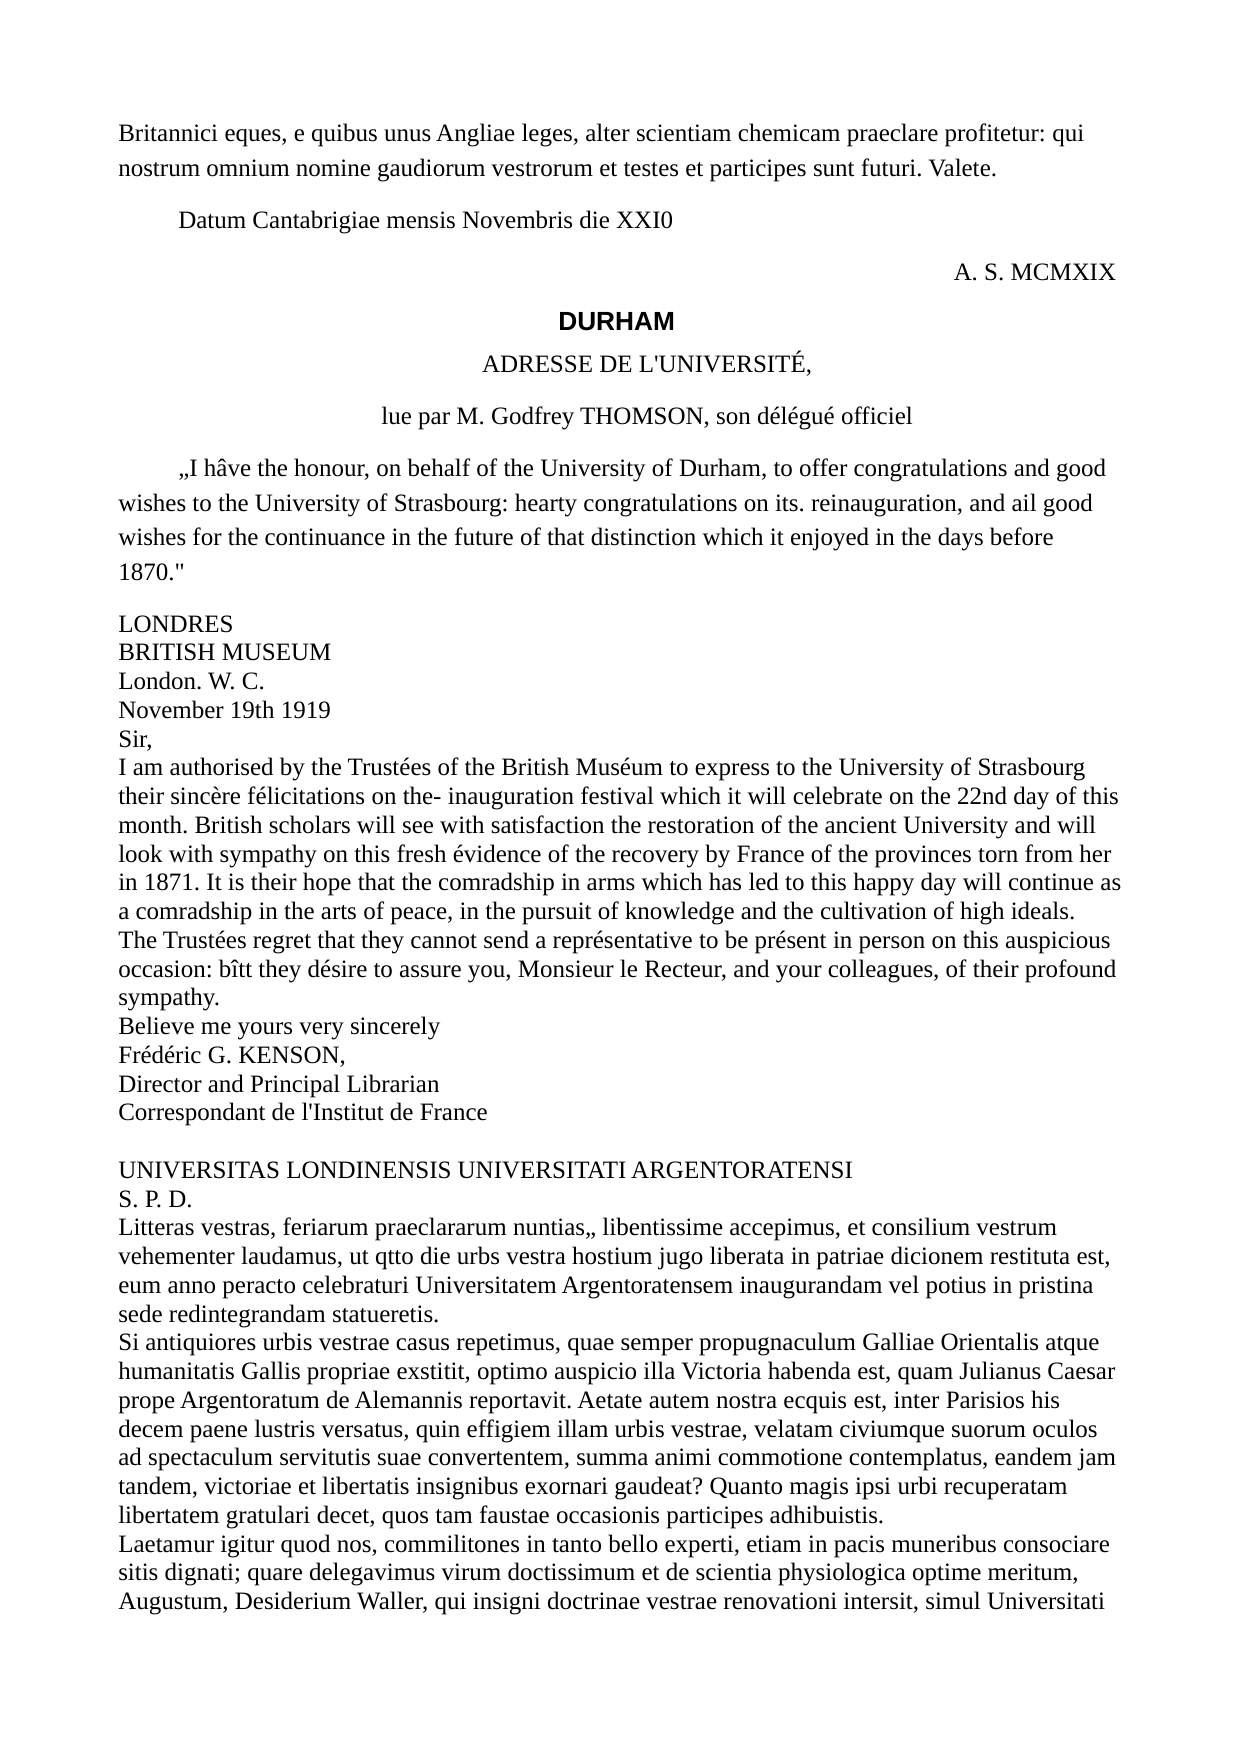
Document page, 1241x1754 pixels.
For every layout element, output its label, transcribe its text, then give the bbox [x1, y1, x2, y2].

text I am authorised by the Trustées of the British Muséum to express to the University of Strasbourg their sincère félicitations on the- inauguration festival which it will celebrate on the 22nd day of this month. British scholars will see with satisfaction the restoration of the ancient University and will look with sympathy on this fresh évidence of the recovery by France of the provinces torn from her in 1871. It is their hope that the comradship in arms which has led to this happy day will continue as a comradship in the arts of peace, in the pursuit of knowledge and the cultivation of high ideals. [118, 752, 1122, 925]
text The Trustées regret that they cannot send a représentative to be présent in person on this auspicious occasion: bîtt they désire to assure you, Monsieur le Recteur, and your colleagues, of their profound sympathy. [118, 925, 1122, 1011]
text London. W. C. [118, 666, 1122, 695]
text Director and Principal Librarian [118, 1069, 1122, 1097]
text Frédéric G. KENSON, [118, 1040, 1122, 1069]
text Si antiquiores urbis vestrae casus repetimus, quae semper propugnaculum Galliae Orientalis atque humanitatis Gallis propriae exstitit, optimo auspicio illa Victoria habenda est, quam Julianus Caesar prope Argentoratum de Alemannis reportavit. Aetate autem nostra ecquis est, inter Parisios his decem paene lustris versatus, quin effigiem illam urbis vestrae, velatam civiumque suorum oculos ad spectaculum servitutis suae convertentem, summa animi commotione contemplatus, eandem jam tandem, victoriae et libertatis insignibus exornari gaudeat? Quanto magis ipsi urbi recuperatam libertatem gratulari decet, quos tam faustae occasionis participes adhibuistis. [118, 1327, 1122, 1529]
text Believe me yours very sincerely [118, 1011, 1122, 1040]
text BRITISH MUSEUM [118, 637, 1122, 666]
text Britannici eques, e quibus unus Angliae leges, alter scientiam chemicam praeclare profitetur: qui nostrum omnium nomine gaudiorum vestrorum et testes et participes sunt futuri. Valete. [118, 118, 1122, 181]
text lue par M. Godfrey THOMSON, son délégué officiel [118, 401, 1122, 430]
text ADRESSE DE L'UNIVERSITÉ, [118, 349, 1122, 377]
text LONDRES [118, 609, 1122, 637]
text Correspondant de l'Institut de France [118, 1097, 1122, 1126]
text UNIVERSITAS LONDINENSIS UNIVERSITATI ARGENTORATENSI S. P. D. [118, 1155, 1122, 1212]
text Datum Cantabrigiae mensis Novembris die XXI0 [118, 205, 1122, 233]
text Sir, [118, 724, 1122, 752]
subtitle DURHAM [118, 306, 1122, 336]
text A. S. MCMXIX [118, 257, 1122, 286]
text November 19th 1919 [118, 695, 1122, 724]
text Litteras vestras, feriarum praeclararum nuntias„ libentissime accepimus, et consilium vestrum vehementer laudamus, ut qtto die urbs vestra hostium jugo liberata in patriae dicionem restituta est, eum anno peracto celebraturi Universitatem Argentoratensem inaugurandam vel potius in pristina sede redintegrandam statueretis. [118, 1212, 1122, 1327]
text „I hâve the honour, on behalf of the University of Durham, to offer congratulations and good wishes to the University of Strasbourg: hearty congratulations on its. reinauguration, and ail good wishes for the continuance in the future of that distinction which it enjoyed in the days before 1870." [118, 453, 1122, 585]
text Laetamur igitur quod nos, commilitones in tanto bello experti, etiam in pacis muneribus consociare sitis dignati; quare delegavimus virum doctissimum et de scientia physiologica optime meritum, Augustum, Desiderium Waller, qui insigni doctrinae vestrae renovationi intersit, simul Universitati [118, 1529, 1122, 1615]
